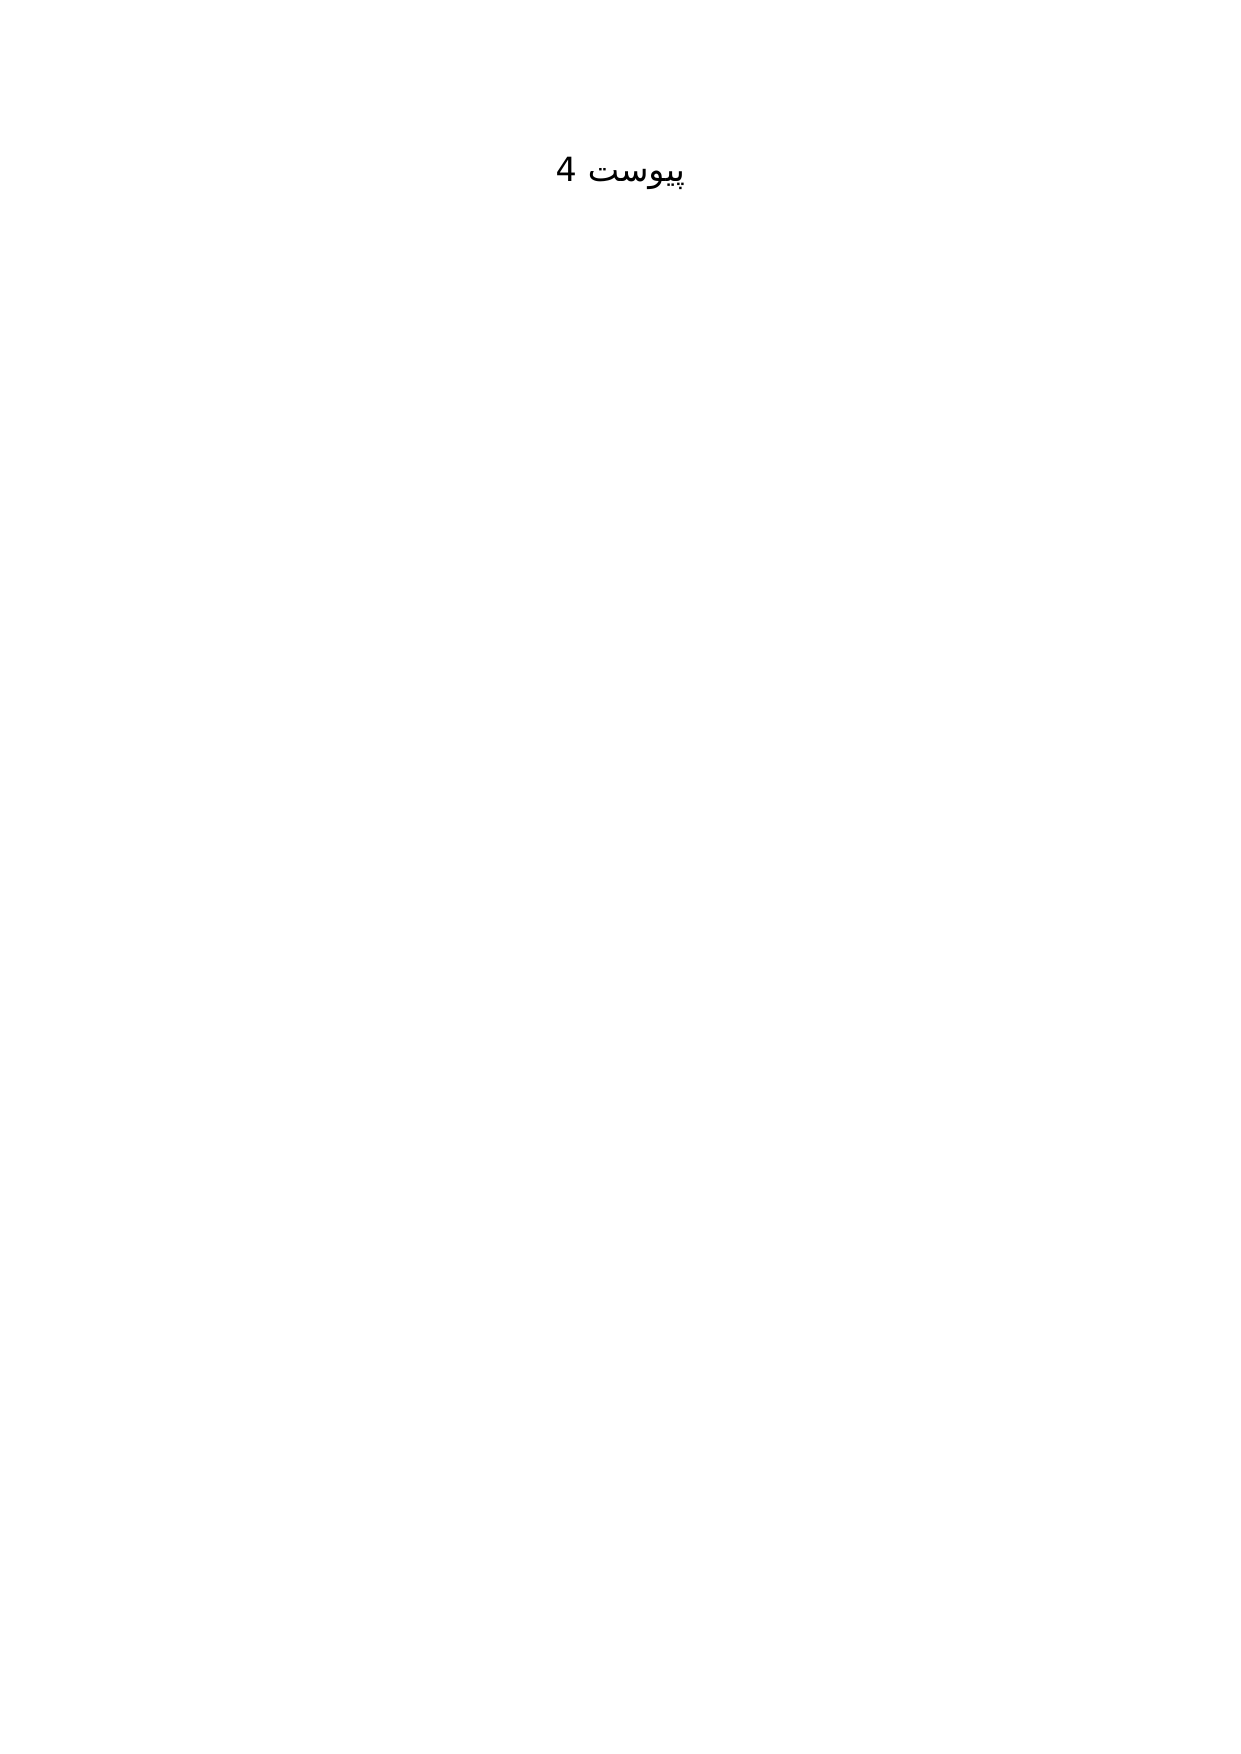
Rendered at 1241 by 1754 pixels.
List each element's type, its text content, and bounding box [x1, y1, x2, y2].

text پيوست 4 [187, 150, 1053, 189]
